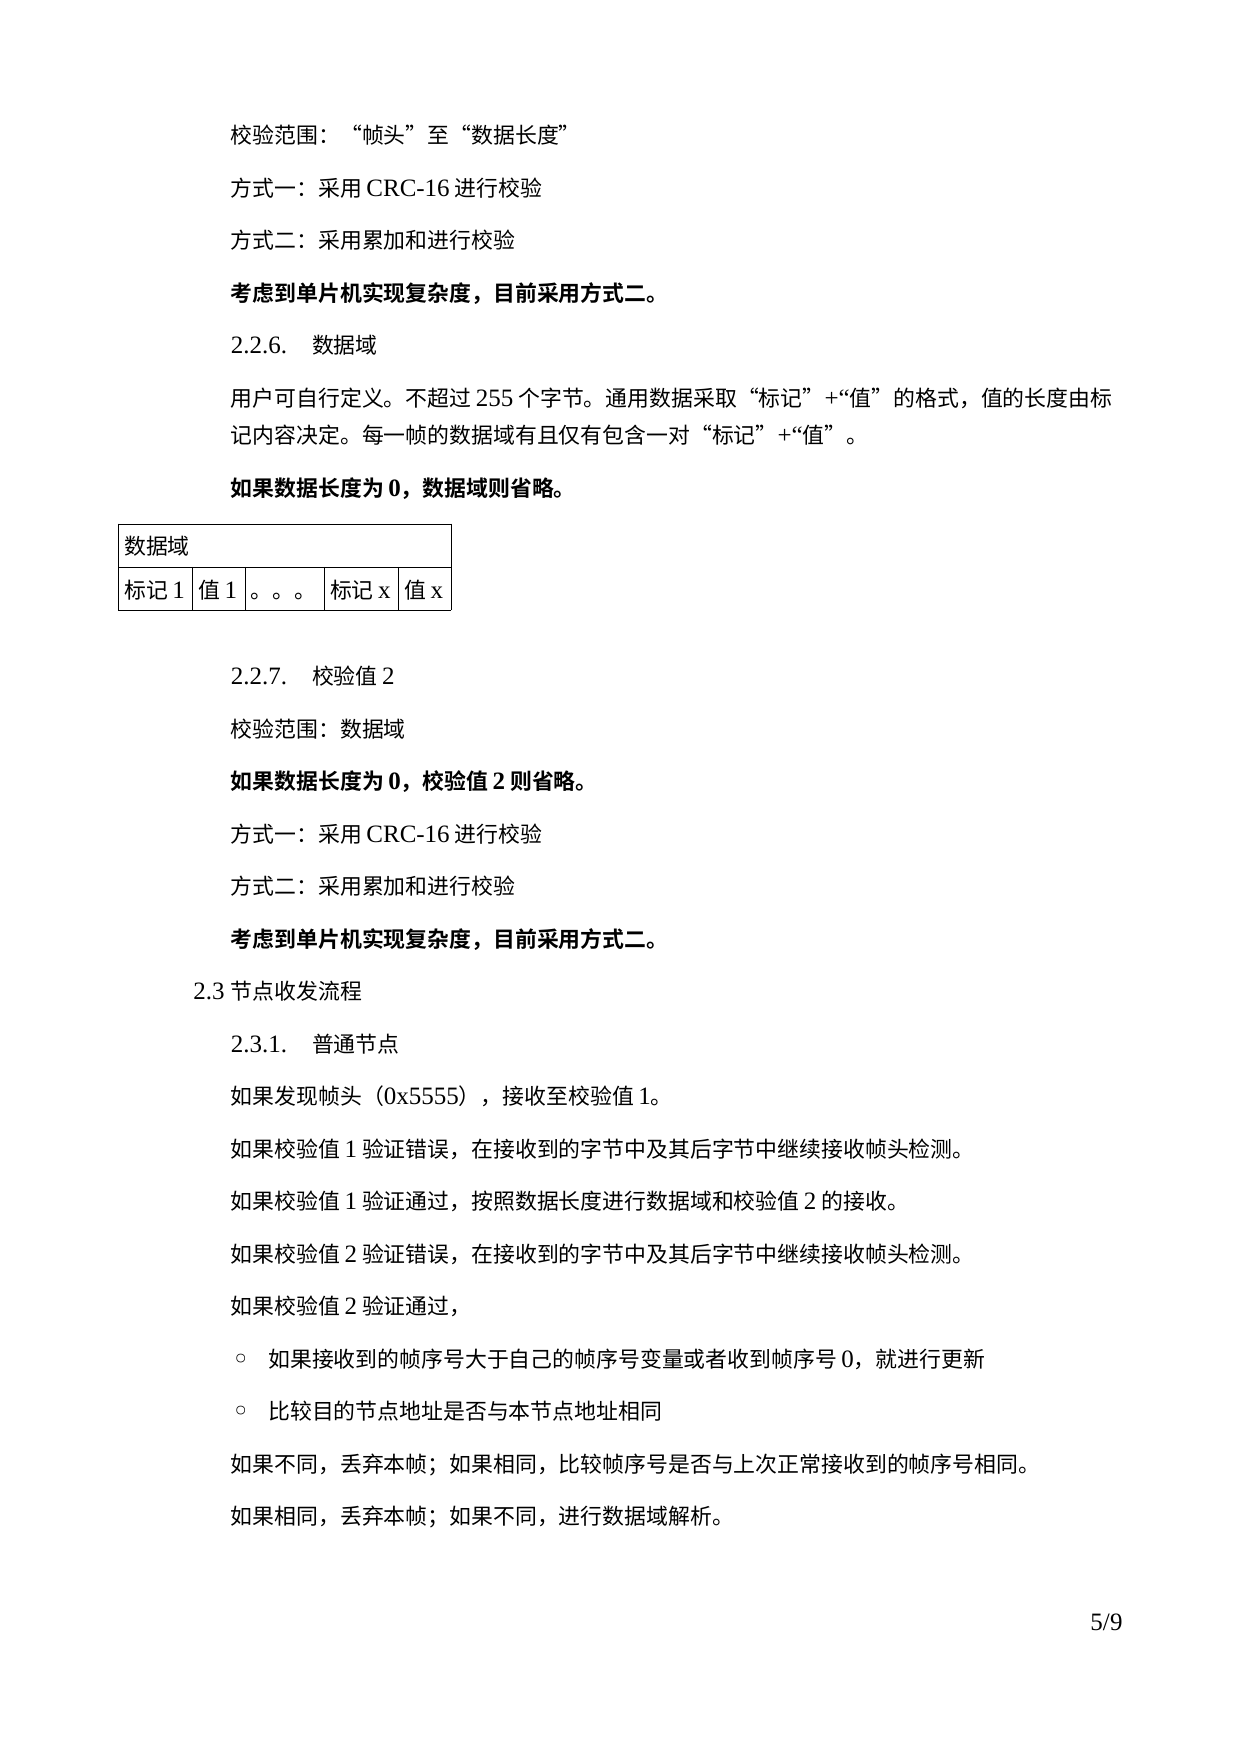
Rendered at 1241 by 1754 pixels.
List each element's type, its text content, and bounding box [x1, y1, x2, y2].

list 用户可自行定义。不超过255个字节。通用数据采取“标记”+“值”的格式，值的长度由标记内容决定。每一帧的数据域有且仅有包含一对“标记”+“值”。 [193, 381, 1122, 450]
list 如果数据长度为0，数据域则省略。 [193, 471, 1122, 503]
list 方式二：采用累加和进行校验 [193, 223, 1122, 255]
list 如果相同，丢弃本帧；如果不同，进行数据域解析。 [193, 1499, 1122, 1531]
list 考虑到单片机实现复杂度，目前采用方式二。 [193, 922, 1122, 953]
table_cell 值x [399, 568, 451, 610]
list 校验值2 [231, 659, 1122, 691]
list 如果数据长度为0，校验值2则省略。 [193, 764, 1122, 796]
list 如果校验值2验证通过， [193, 1289, 1122, 1321]
list 普通节点 [231, 1027, 1122, 1058]
table_cell 。。。 [246, 568, 324, 610]
list 如果不同，丢弃本帧；如果相同，比较帧序号是否与上次正常接收到的帧序号相同。 [193, 1447, 1122, 1478]
list 如果校验值2验证错误，在接收到的字节中及其后字节中继续接收帧头检测。 [193, 1237, 1122, 1268]
list 如果校验值1验证错误，在接收到的字节中及其后字节中继续接收帧头检测。 [193, 1132, 1122, 1163]
table_cell 标记1 [119, 568, 192, 610]
list 如果发现帧头（0x5555），接收至校验值1。 [193, 1079, 1122, 1111]
list 如果校验值1验证通过，按照数据长度进行数据域和校验值2的接收。 [193, 1184, 1122, 1216]
list 考虑到单片机实现复杂度，目前采用方式二。 [193, 276, 1122, 307]
list 如果接收到的帧序号大于自己的帧序号变量或者收到帧序号0，就进行更新 [231, 1342, 1122, 1373]
table_cell 标记x [325, 568, 398, 610]
list 方式一：采用CRC-16进行校验 [193, 817, 1122, 848]
list 节点收发流程 [193, 974, 1122, 1006]
list 比较目的节点地址是否与本节点地址相同 [231, 1394, 1122, 1426]
table_header 数据域 [119, 525, 451, 567]
list 方式二：采用累加和进行校验 [193, 869, 1122, 901]
list 校验范围：数据域 [193, 712, 1122, 743]
list 数据域 [231, 328, 1122, 360]
list 方式一：采用CRC-16进行校验 [193, 171, 1122, 202]
table_cell 值1 [193, 568, 245, 610]
list 校验范围：“帧头”至“数据长度” [193, 118, 1122, 150]
